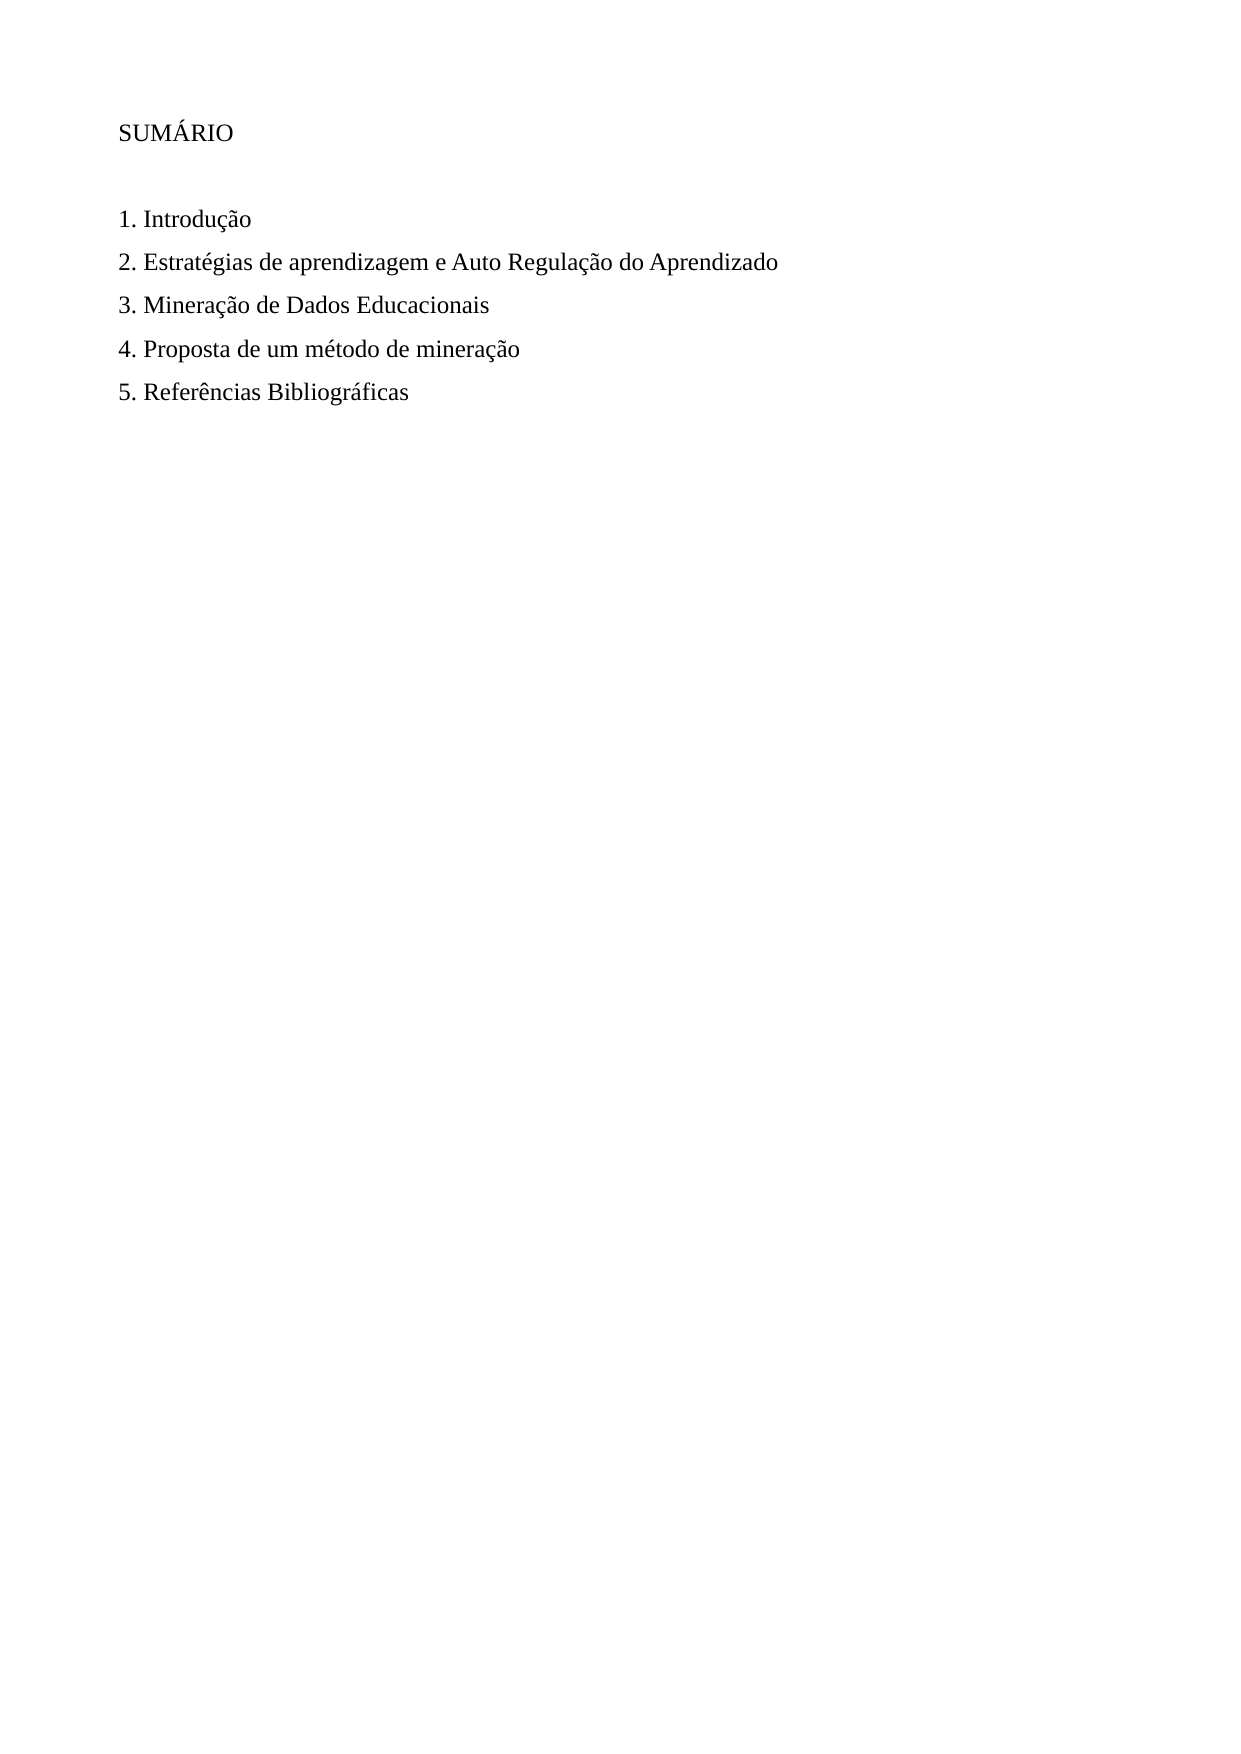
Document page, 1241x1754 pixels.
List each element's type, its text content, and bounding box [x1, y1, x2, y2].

text 5. Referências Bibliográficas [118, 377, 1122, 406]
text 1. Introdução [118, 204, 1122, 233]
text SUMÁRIO [118, 118, 1122, 147]
text 3. Mineração de Dados Educacionais [118, 291, 1122, 319]
text 4. Proposta de um método de mineração [118, 334, 1122, 362]
text 2. Estratégias de aprendizagem e Auto Regulação do Aprendizado [118, 247, 1122, 276]
